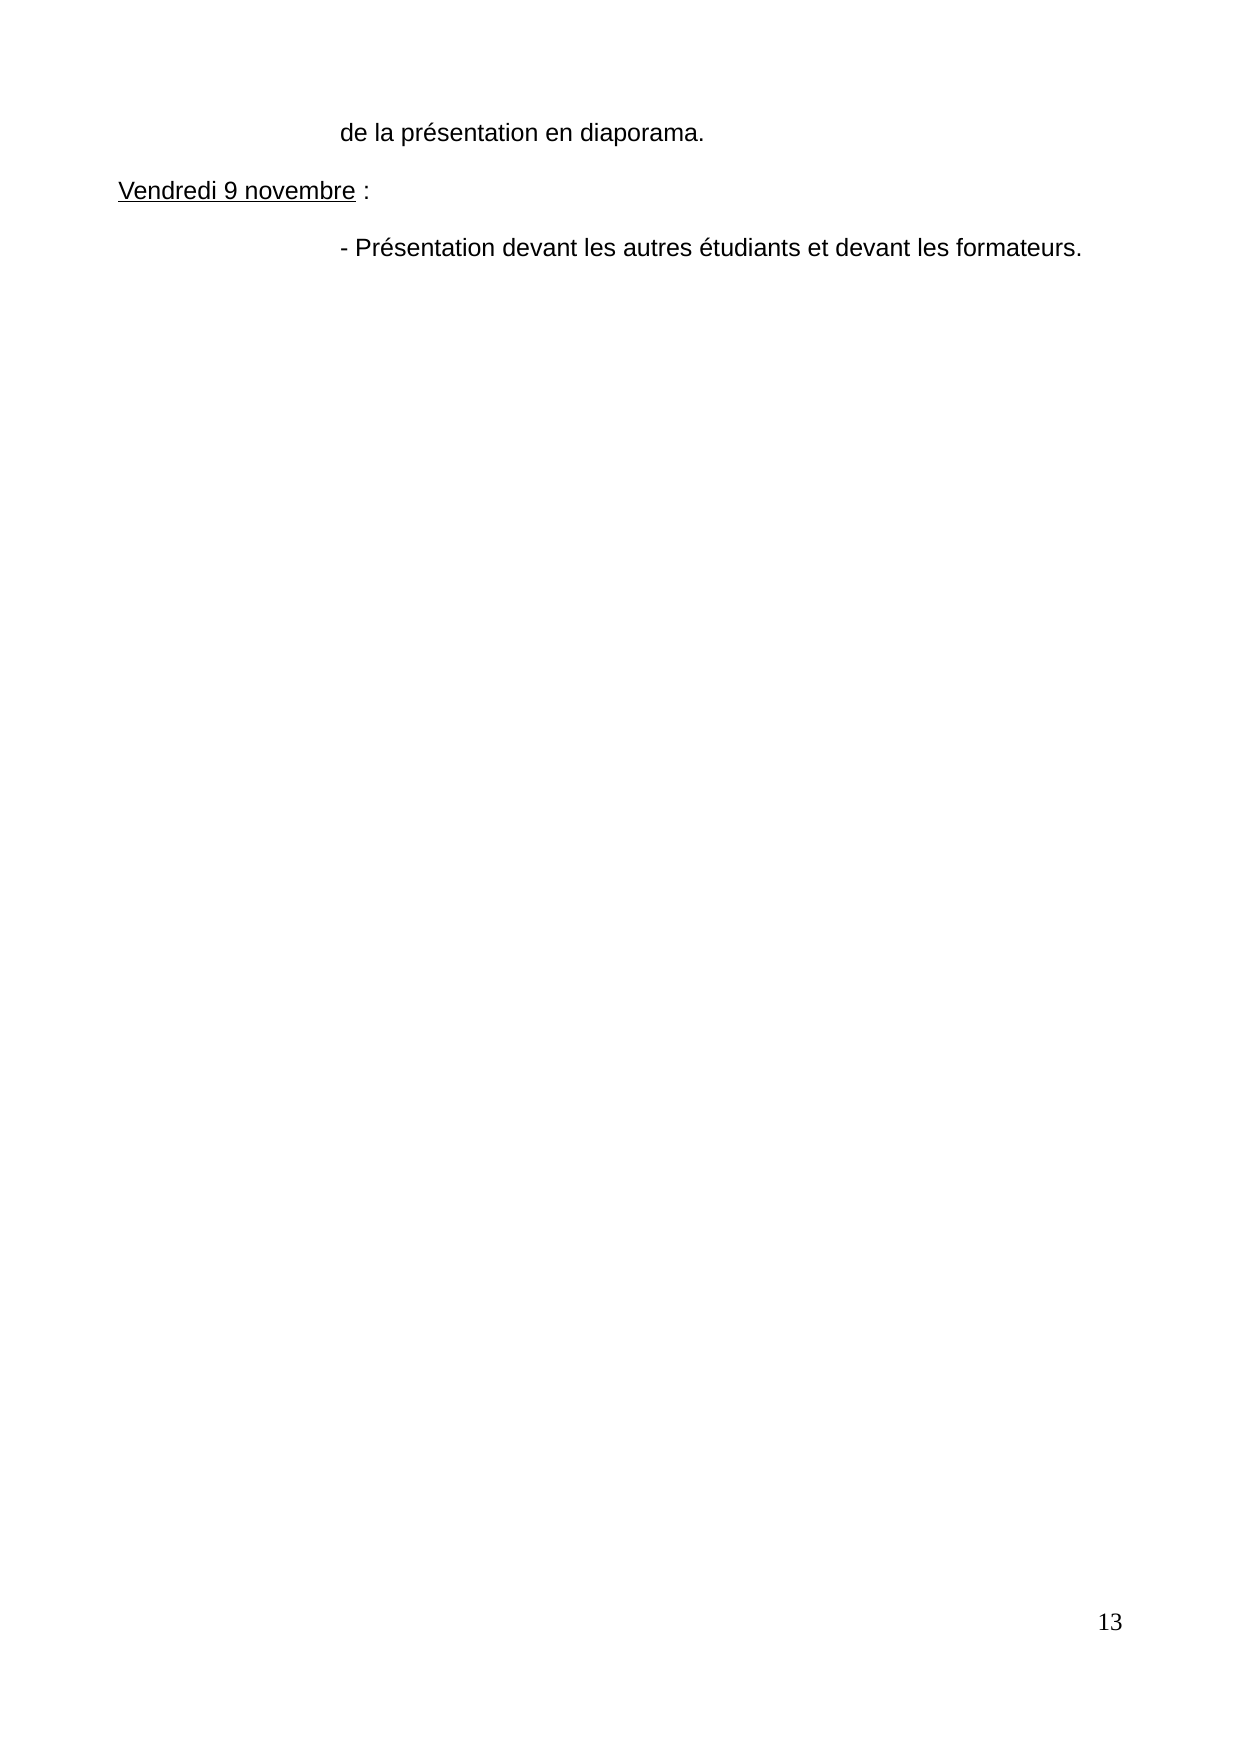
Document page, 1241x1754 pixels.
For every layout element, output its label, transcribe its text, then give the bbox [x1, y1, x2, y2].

text de la présentation en diaporama. [118, 118, 1122, 147]
text - Présentation devant les autres étudiants et devant les formateurs. [118, 233, 1122, 262]
text Vendredi 9 novembre : [118, 176, 1122, 204]
